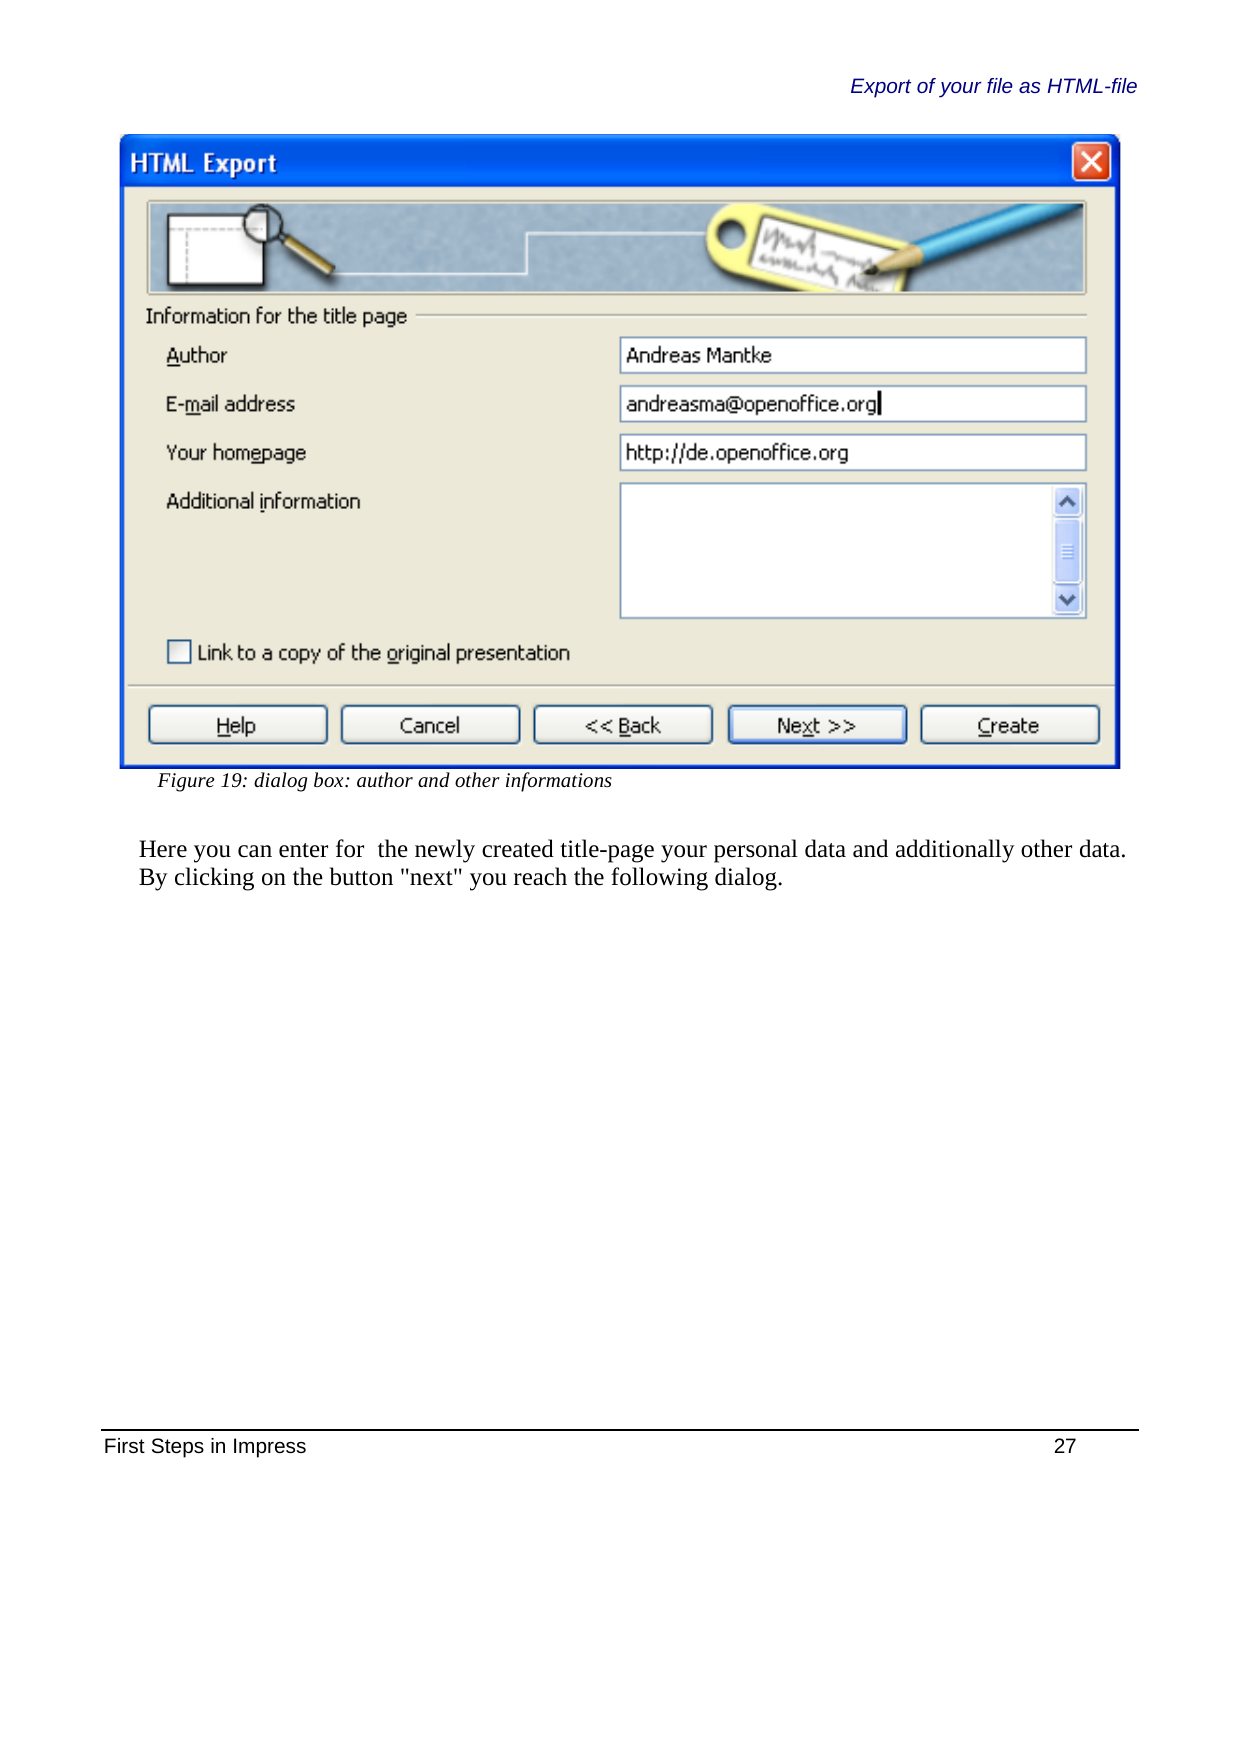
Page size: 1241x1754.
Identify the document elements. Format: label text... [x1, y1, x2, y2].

picture [119, 134, 1121, 769]
text Here you can enter for the newly created title-page your personal data and additionally other data. By clicking on the button "next" you reach the following dialog. [138, 835, 1139, 891]
text Figure 19: dialog box: author and other informations [157, 769, 1120, 792]
